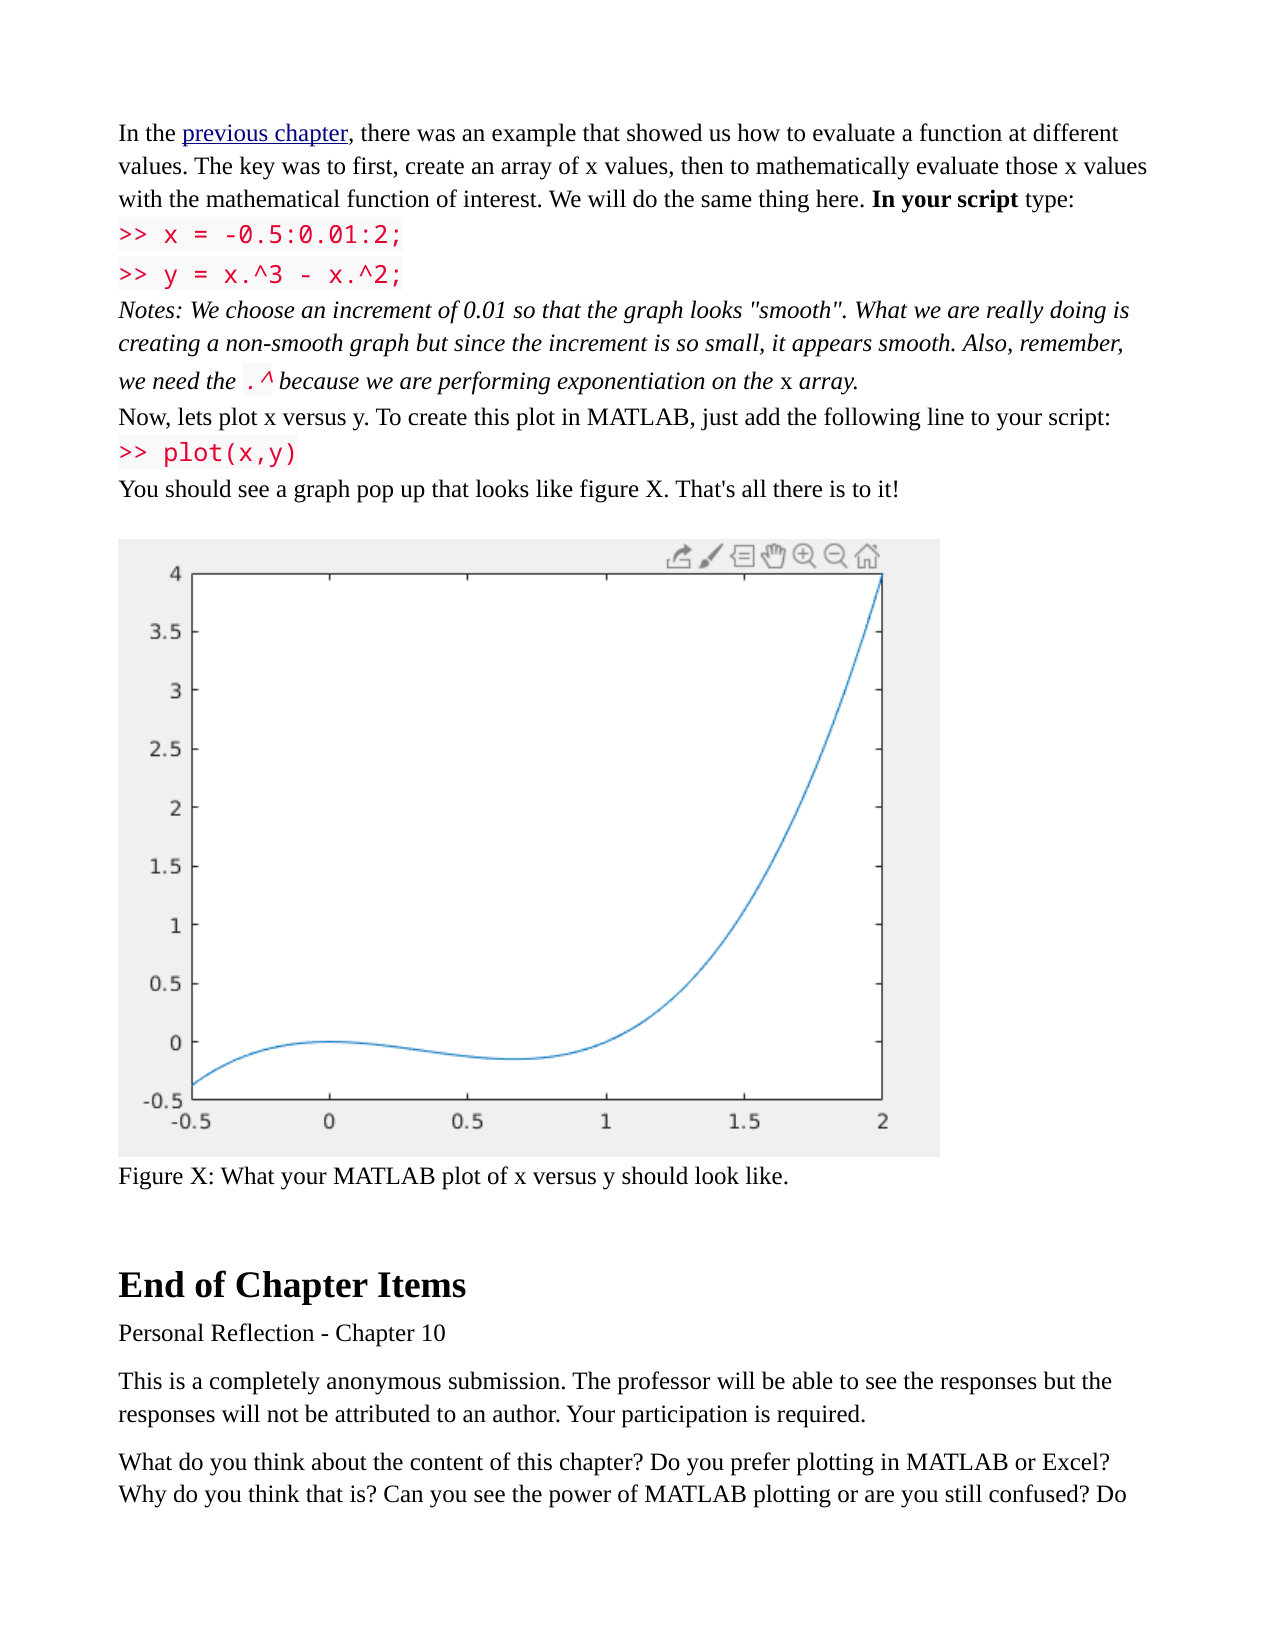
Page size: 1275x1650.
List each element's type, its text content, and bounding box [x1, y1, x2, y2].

text Now, lets plot x versus y. To create this plot in MATLAB, just add the following line to your script: [118, 402, 1157, 430]
text >> y = x.^3 - x.^2; [118, 256, 1157, 290]
text Personal Reflection - Chapter 10 [118, 1318, 1157, 1347]
text >> x = -0.5:0.01:2; [118, 217, 1157, 251]
text You should see a graph pop up that looks like figure X. That's all there is to it! [118, 474, 1157, 502]
text What do you think about the content of this chapter? Do you prefer plotting in MATLAB or Excel? Why do you think that is? Can you see the power of MATLAB plotting or are you still confused? Do [118, 1447, 1157, 1508]
picture [118, 539, 940, 1157]
text Figure X: What your MATLAB plot of x versus y should look like. [118, 1161, 1157, 1190]
text In the previous chapter, there was an example that showed us how to evaluate a function at different values. The key was to first, create an array of x values, then to mathematically evaluate those x values with the mathematical function of interest. We will do the same thing here. In your script type: [118, 118, 1157, 213]
text >> plot(x,y) [118, 434, 1157, 469]
subtitle End of Chapter Items [118, 1263, 1157, 1306]
text Notes: We choose an increment of 0.01 so that the graph looks "smooth". What we are really doing is creating a non-smooth graph but since the increment is so small, it appears smooth. Also, remember, we need the .^ because we are performing exponentiation on the x array. [118, 296, 1157, 396]
text This is a completely anonymous submission. The professor will be able to see the responses but the responses will not be attributed to an author. Your participation is required. [118, 1366, 1157, 1428]
